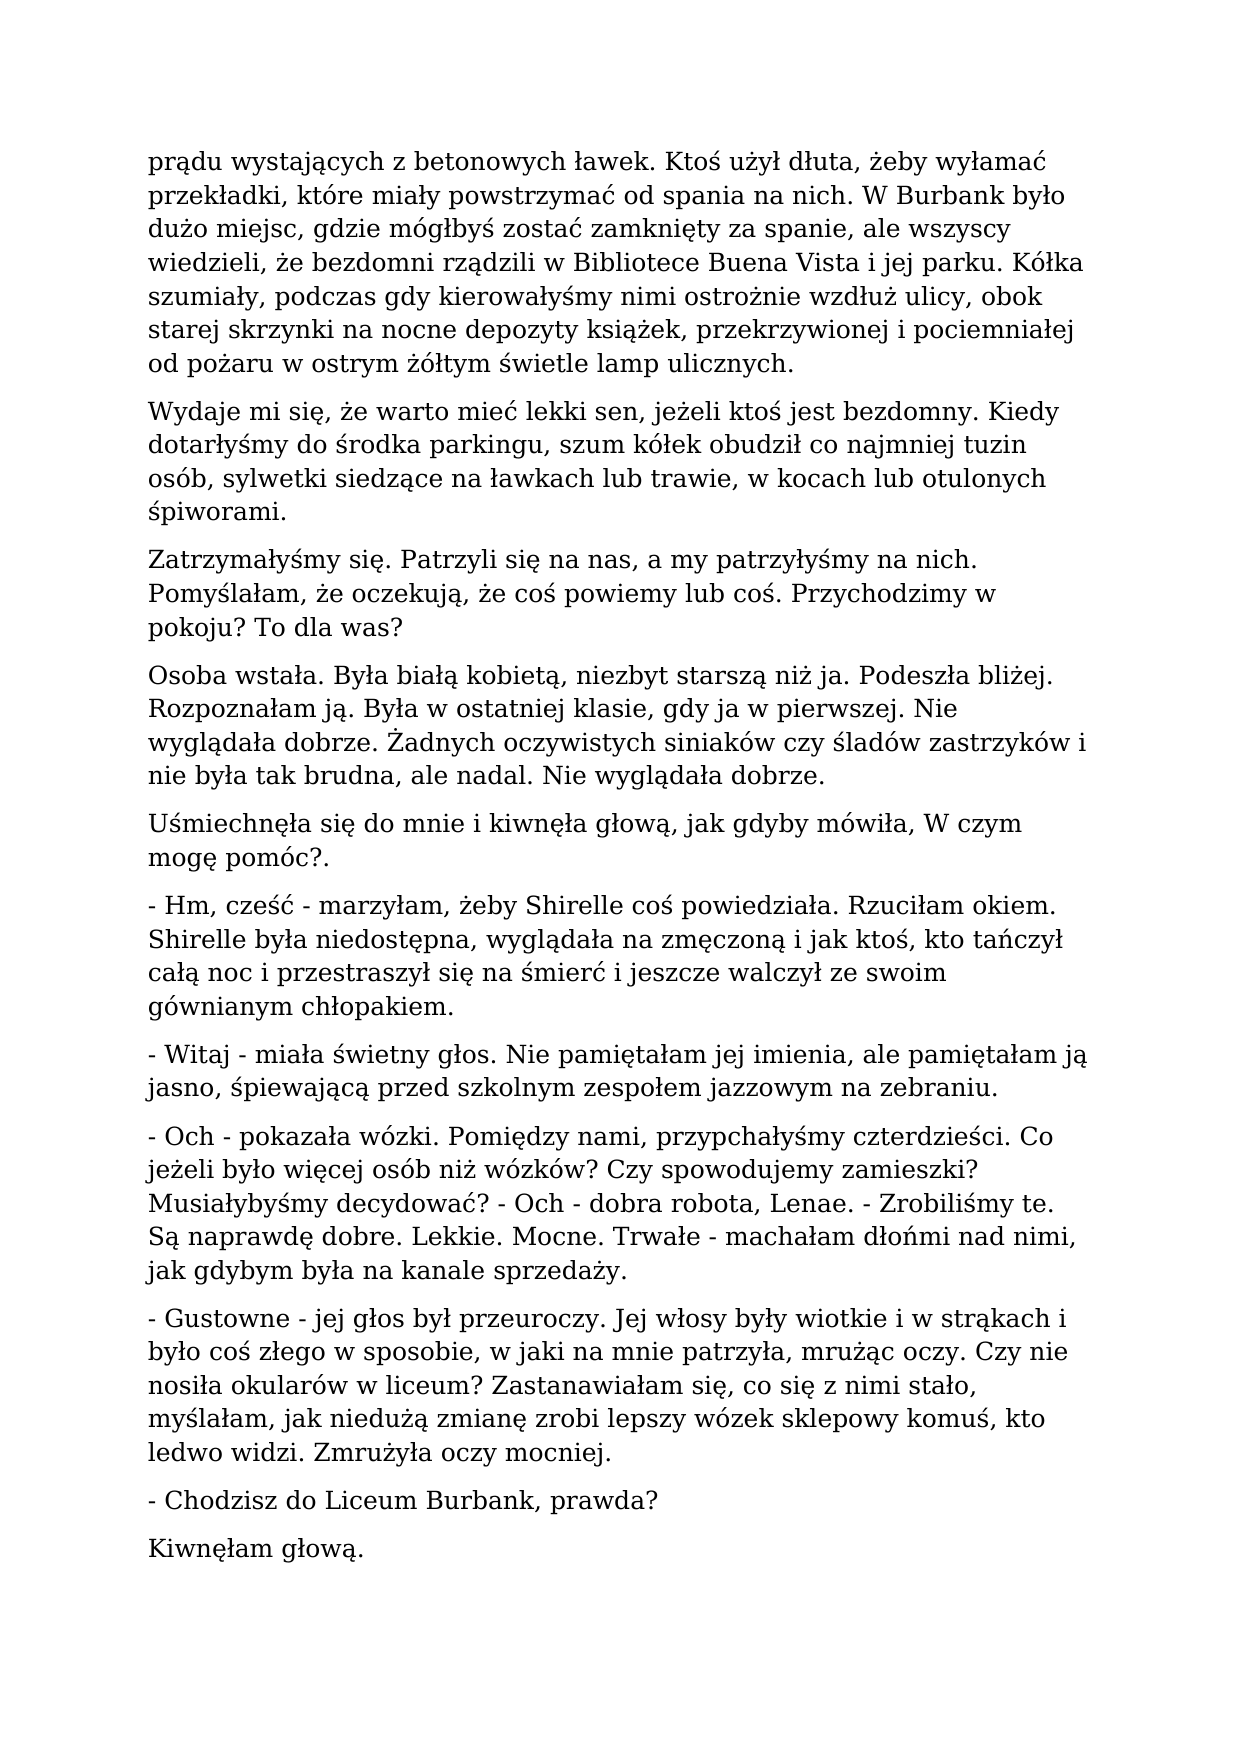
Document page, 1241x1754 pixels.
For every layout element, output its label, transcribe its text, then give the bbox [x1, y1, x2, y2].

text - Hm, cześć - marzyłam, żeby Shirelle coś powiedziała. Rzuciłam okiem. Shirelle była niedostępna, wyglądała na zmęczoną i jak ktoś, kto tańczył całą noc i przestraszył się na śmierć i jeszcze walczył ze swoim gównianym chłopakiem. [148, 891, 1093, 1021]
text Uśmiechnęła się do mnie i kiwnęła głową, jak gdyby mówiła, W czym mogę pomóc?. [148, 810, 1093, 872]
text Zatrzymałyśmy się. Patrzyli się na nas, a my patrzyłyśmy na nich. Pomyślałam, że oczekują, że coś powiemy lub coś. Przychodzimy w pokoju? To dla was? [148, 546, 1093, 642]
text Wydaje mi się, że warto mieć lekki sen, jeżeli ktoś jest bezdomny. Kiedy dotarłyśmy do środka parkingu, szum kółek obudził co najmniej tuzin osób, sylwetki siedzące na ławkach lub trawie, w kocach lub otulonych śpiworami. [148, 397, 1093, 527]
text - Gustowne - jej głos był przeuroczy. Jej włosy były wiotkie i w strąkach i było coś złego w sposobie, w jaki na mnie patrzyła, mrużąc oczy. Czy nie nosiła okularów w liceum? Zastanawiałam się, co się z nimi stało, myślałam, jak niedużą zmianę zrobi lepszy wózek sklepowy komuś, kto ledwo widzi. Zmrużyła oczy mocniej. [148, 1304, 1093, 1467]
text Osoba wstała. Była białą kobietą, niezbyt starszą niż ja. Podeszła bliżej. Rozpoznałam ją. Była w ostatniej klasie, gdy ja w pierwszej. Nie wyglądała dobrze. Żadnych oczywistych siniaków czy śladów zastrzyków i nie była tak brudna, ale nadal. Nie wyglądała dobrze. [148, 661, 1093, 791]
text - Witaj - miała świetny głos. Nie pamiętałam jej imienia, ale pamiętałam ją jasno, śpiewającą przed szkolnym zespołem jazzowym na zebraniu. [148, 1040, 1093, 1103]
text prądu wystających z betonowych ławek. Ktoś użył dłuta, żeby wyłamać przekładki, które miały powstrzymać od spania na nich. W Burbank było dużo miejsc, gdzie mógłbyś zostać zamknięty za spanie, ale wszyscy wiedzieli, że bezdomni rządzili w Bibliotece Buena Vista i jej parku. Kółka szumiały, podczas gdy kierowałyśmy nimi ostrożnie wzdłuż ulicy, obok starej skrzynki na nocne depozyty książek, przekrzywionej i pociemniałej od pożaru w ostrym żółtym świetle lamp ulicznych. [148, 148, 1093, 378]
text Kiwnęłam głową. [148, 1534, 1093, 1564]
text - Och - pokazała wózki. Pomiędzy nami, przypchałyśmy czterdzieści. Co jeżeli było więcej osób niż wózków? Czy spowodujemy zamieszki? Musiałybyśmy decydować? - Och - dobra robota, Lenae. - Zrobiliśmy te. Są naprawdę dobre. Lekkie. Mocne. Trwałe - machałam dłońmi nad nimi, jak gdybym była na kanale sprzedaży. [148, 1122, 1093, 1285]
text - Chodzisz do Liceum Burbank, prawda? [148, 1486, 1093, 1516]
